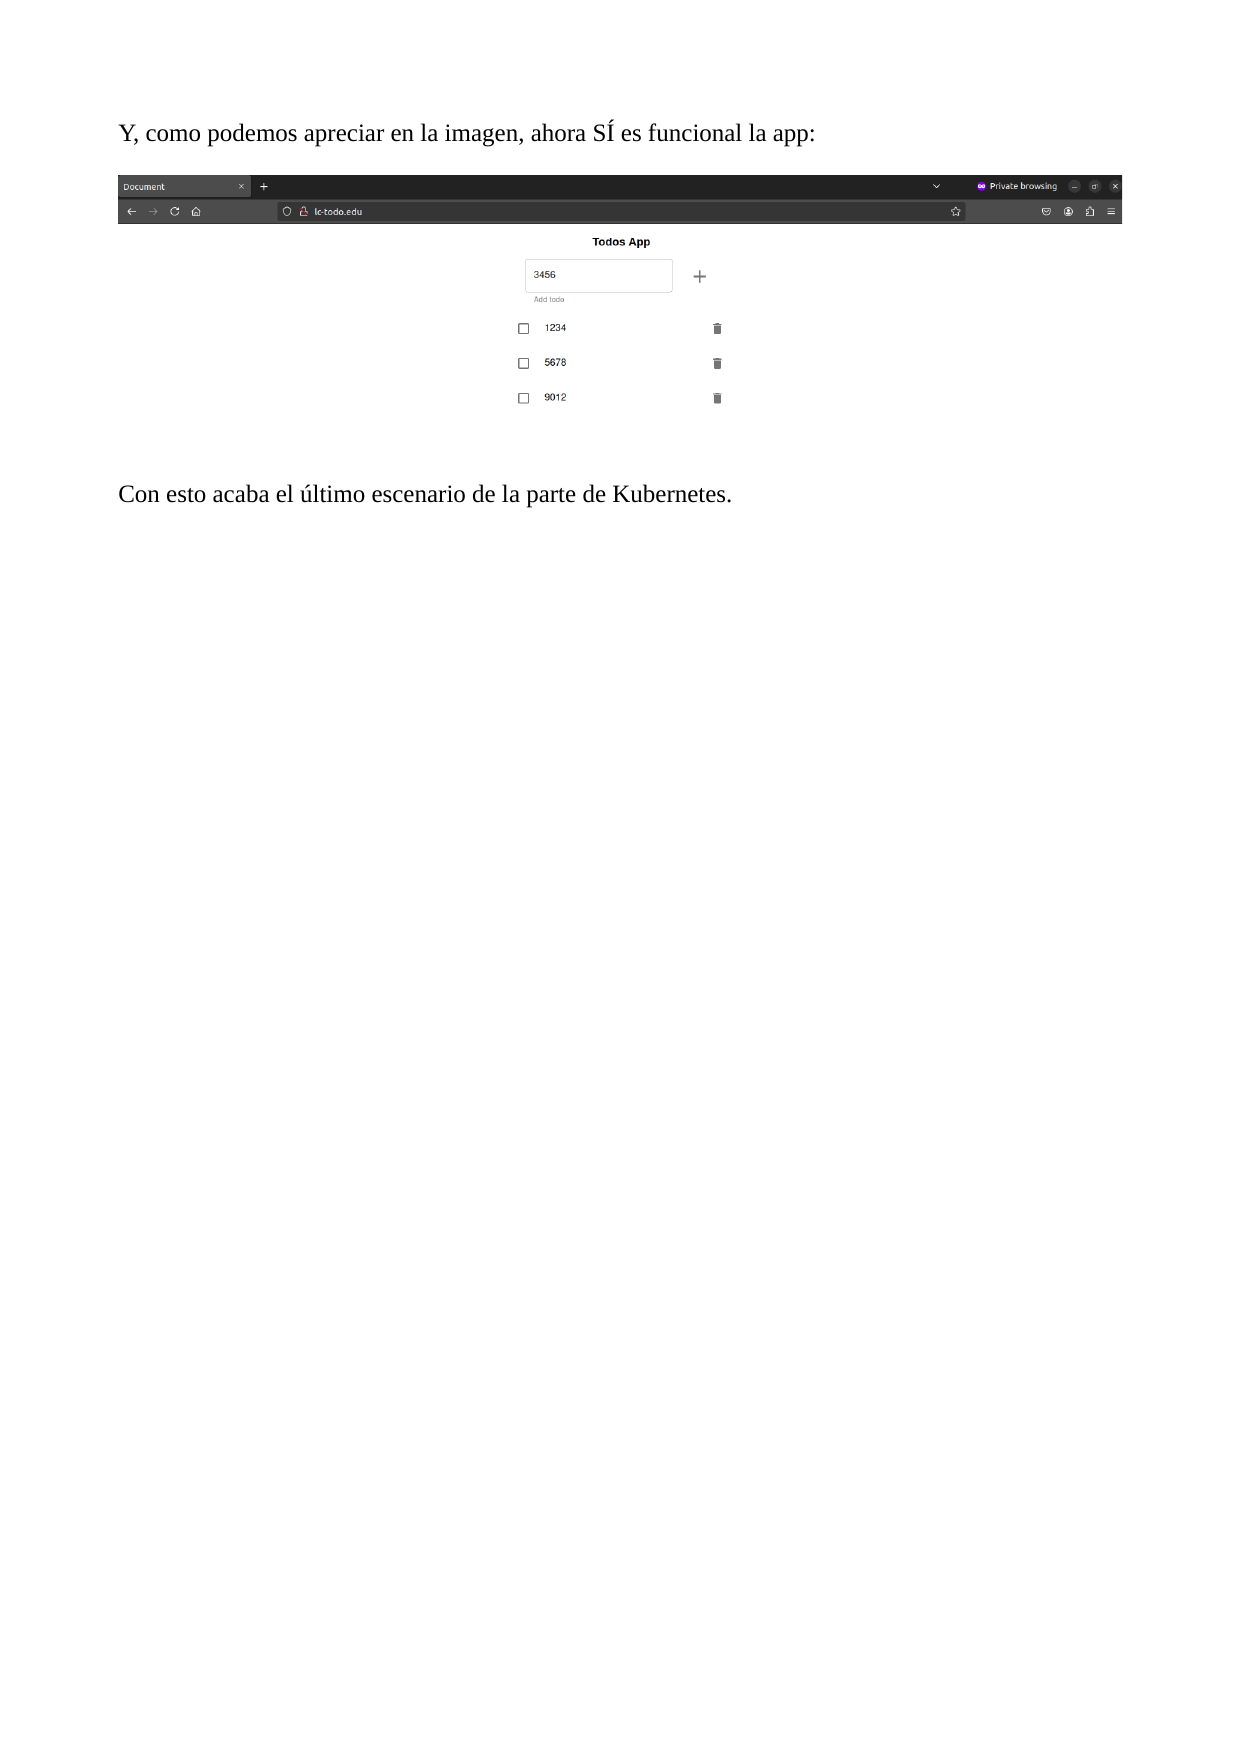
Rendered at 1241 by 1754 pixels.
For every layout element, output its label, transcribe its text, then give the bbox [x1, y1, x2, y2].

text Y, como podemos apreciar en la imagen, ahora SÍ es funcional la app: [118, 118, 1122, 147]
picture [118, 175, 1123, 422]
text Con esto acaba el último escenario de la parte de Kubernetes. [118, 479, 1122, 508]
